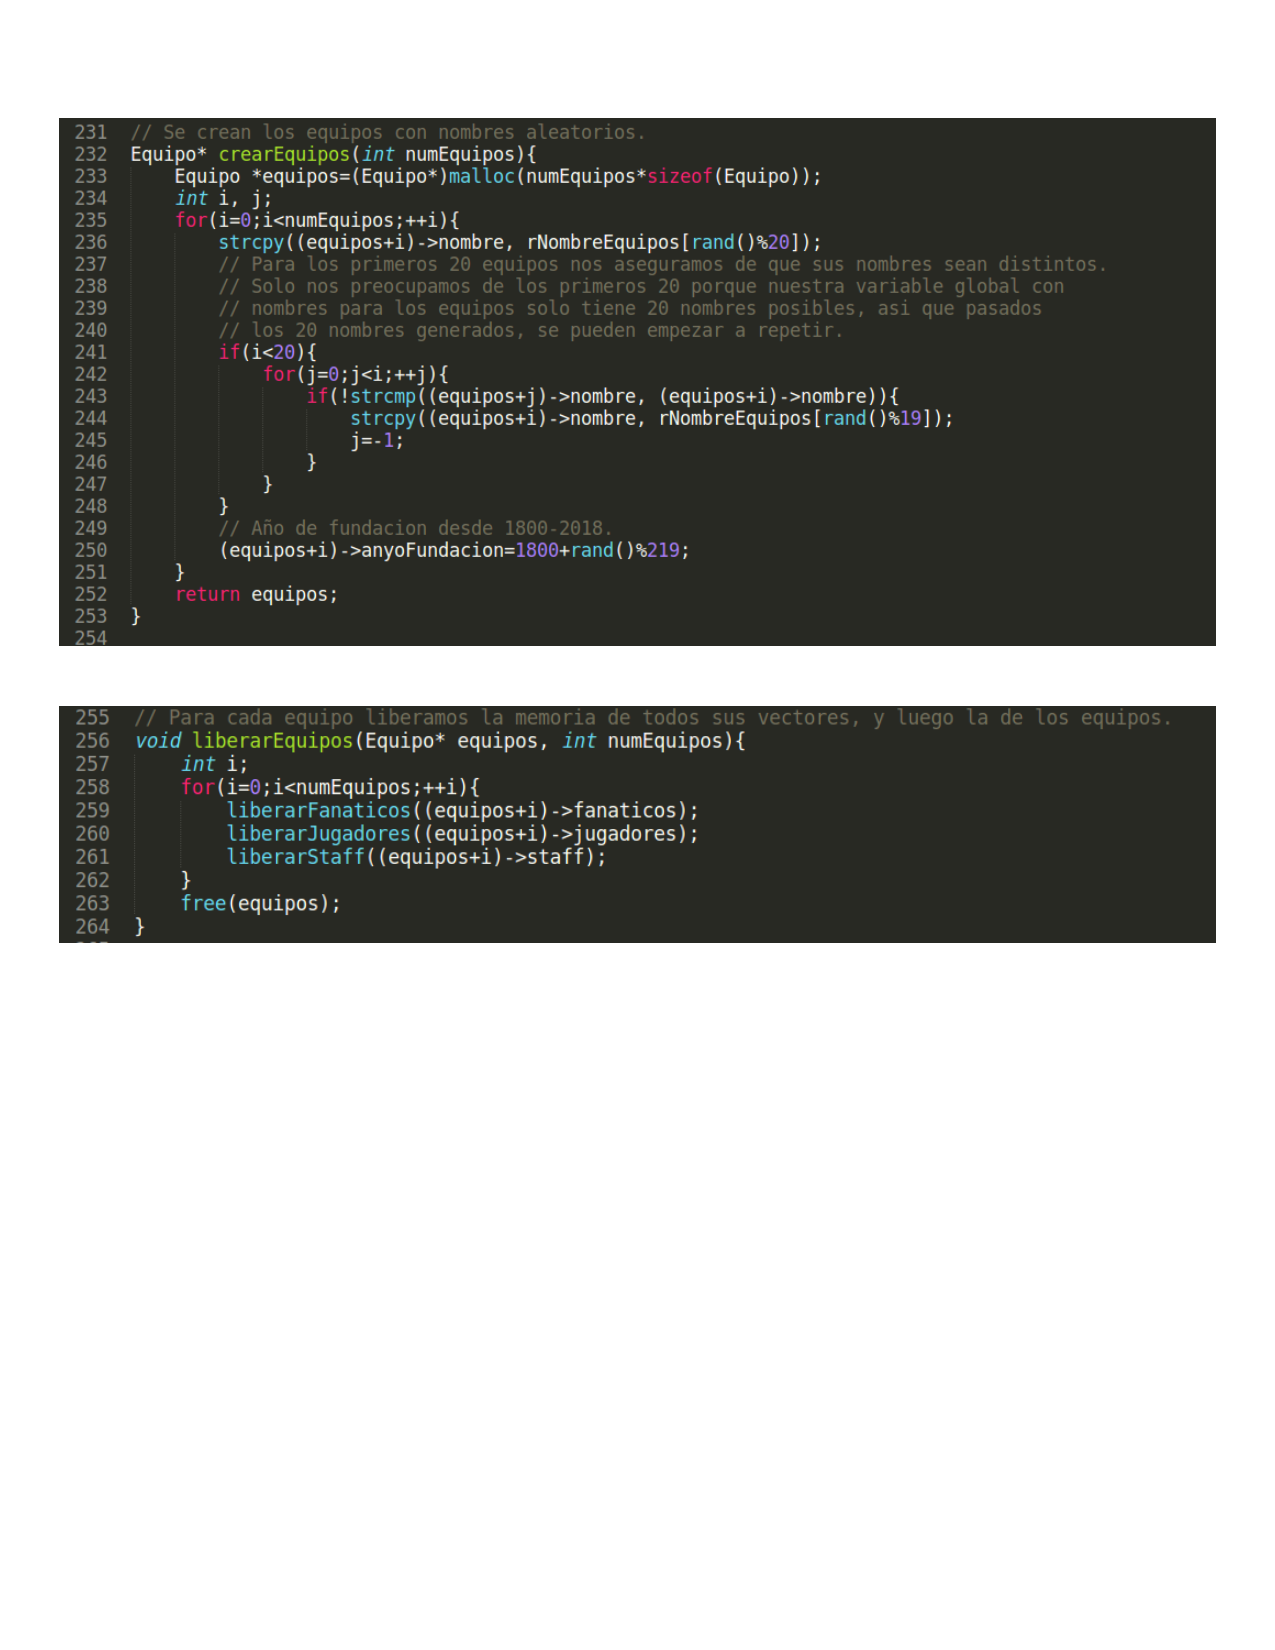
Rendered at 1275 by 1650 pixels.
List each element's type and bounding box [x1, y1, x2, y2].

picture [59, 706, 1216, 943]
picture [59, 118, 1216, 646]
